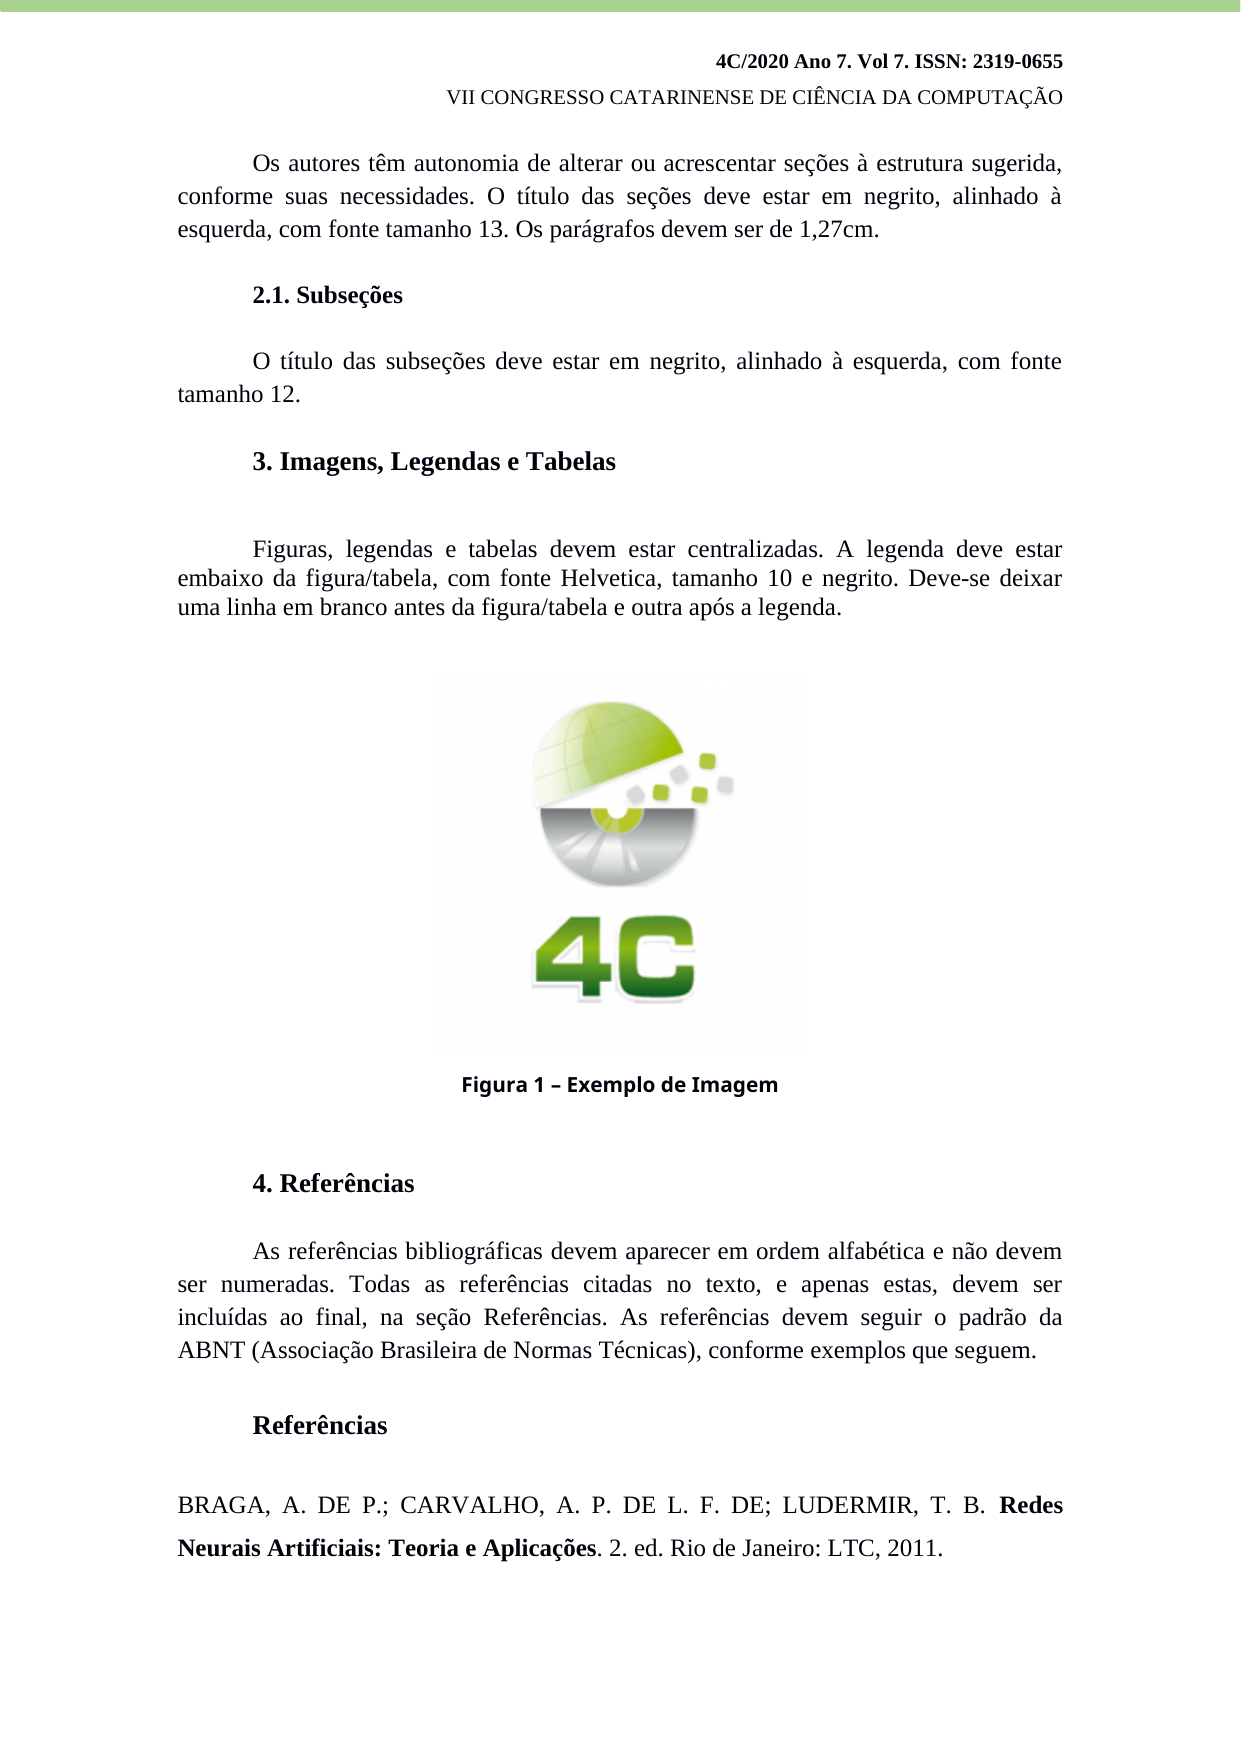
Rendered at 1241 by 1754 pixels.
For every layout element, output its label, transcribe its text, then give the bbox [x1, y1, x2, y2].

text Figura 1 – Exemplo de Imagem [177, 1070, 1063, 1098]
picture [431, 674, 810, 1057]
subtitle 4. Referências [177, 1167, 1063, 1198]
text BRAGA, A. DE P.; CARVALHO, A. P. DE L. F. DE; LUDERMIR, T. B. Redes Neurais Artificiais: Teoria e Aplicações. 2. ed. Rio de Janeiro: LTC, 2011. [177, 1490, 1063, 1562]
subtitle Referências [177, 1409, 1063, 1440]
text Figuras, legendas e tabelas devem estar centralizadas. A legenda deve estar embaixo da figura/tabela, com fonte Helvetica, tamanho 10 e negrito. Deve-se deixar uma linha em branco antes da figura/tabela e outra após a legenda. [177, 534, 1063, 621]
text As referências bibliográficas devem aparecer em ordem alfabética e não devem ser numeradas. Todas as referências citadas no texto, e apenas estas, devem ser incluídas ao final, na seção Referências. As referências devem seguir o padrão da ABNT (Associação Brasileira de Normas Técnicas), conforme exemplos que seguem. [177, 1236, 1063, 1363]
subtitle 3. Imagens, Legendas e Tabelas [177, 445, 1063, 476]
text O título das subseções deve estar em negrito, alinhado à esquerda, com fonte tamanho 12. [177, 346, 1063, 408]
text Os autores têm autonomia de alterar ou acrescentar seções à estrutura sugerida, conforme suas necessidades. O título das seções deve estar em negrito, alinhado à esquerda, com fonte tamanho 13. Os parágrafos devem ser de 1,27cm. [177, 148, 1063, 242]
subtitle 2.1. Subseções [177, 280, 1063, 308]
